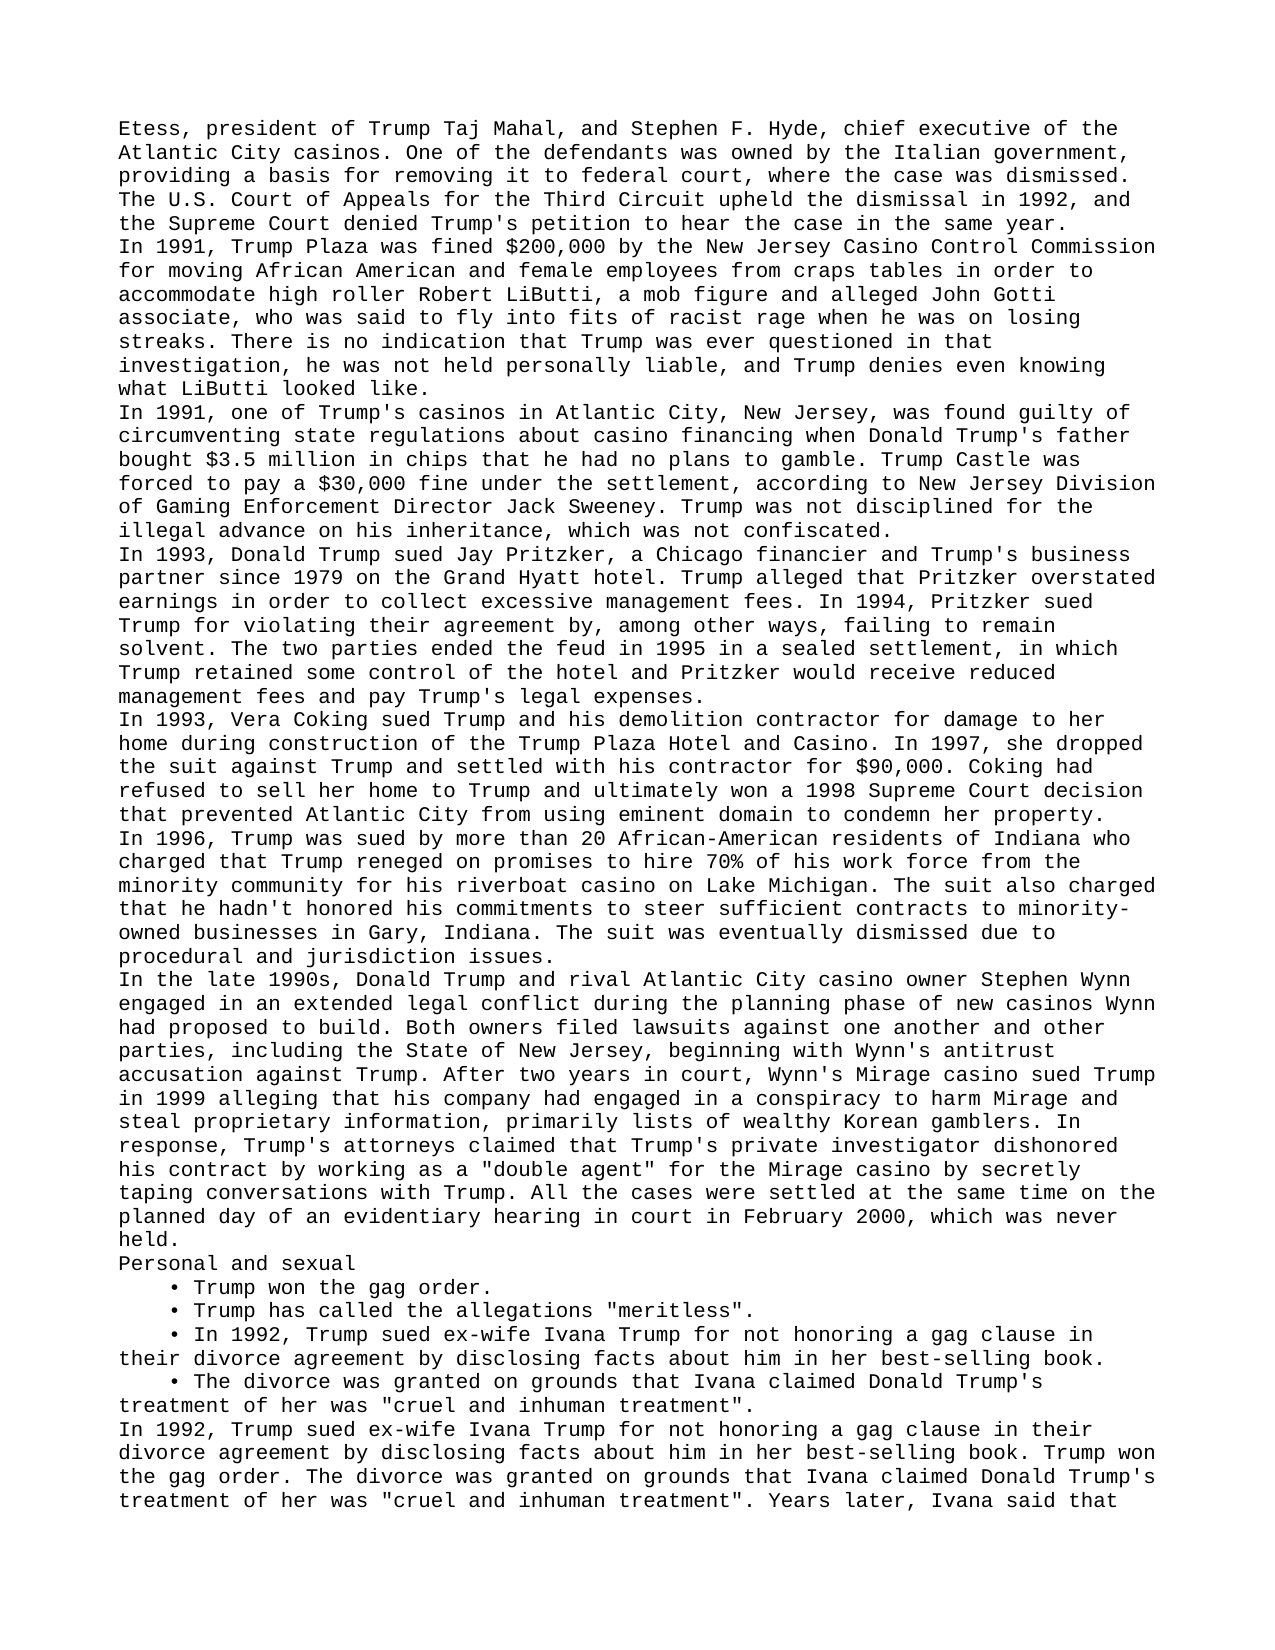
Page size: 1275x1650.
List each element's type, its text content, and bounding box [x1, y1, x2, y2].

text • In 1992, Trump sued ex-wife Ivana Trump for not honoring a gag clause in their divorce agreement by disclosing facts about him in her best-selling book. [118, 1324, 1157, 1371]
text In 1996, Trump was sued by more than 20 African-American residents of Indiana who charged that Trump reneged on promises to hire 70% of his work force from the minority community for his riverboat casino on Lake Michigan. The suit also charged that he hadn't honored his commitments to steer sufficient contracts to minority-owned businesses in Gary, Indiana. The suit was eventually dismissed due to procedural and jurisdiction issues. [118, 827, 1157, 969]
text In 1993, Vera Coking sued Trump and his demolition contractor for damage to her home during construction of the Trump Plaza Hotel and Casino. In 1997, she dropped the suit against Trump and settled with his contractor for $90,000. Coking had refused to sell her home to Trump and ultimately won a 1998 Supreme Court decision that prevented Atlantic City from using eminent domain to condemn her property. [118, 709, 1157, 827]
text Etess, president of Trump Taj Mahal, and Stephen F. Hyde, chief executive of the Atlantic City casinos. One of the defendants was owned by the Italian government, providing a basis for removing it to federal court, where the case was dismissed. The U.S. Court of Appeals for the Third Circuit upheld the dismissal in 1992, and the Supreme Court denied Trump's petition to hear the case in the same year. [118, 118, 1157, 236]
text In 1991, Trump Plaza was fined $200,000 by the New Jersey Casino Control Commission for moving African American and female employees from craps tables in order to accommodate high roller Robert LiButti, a mob figure and alleged John Gotti associate, who was said to fly into fits of racist rage when he was on losing streaks. There is no indication that Trump was ever questioned in that investigation, he was not held personally liable, and Trump denies even knowing what LiButti looked like. [118, 236, 1157, 402]
text • Trump won the gag order. [118, 1277, 1157, 1300]
text In the late 1990s, Donald Trump and rival Atlantic City casino owner Stephen Wynn engaged in an extended legal conflict during the planning phase of new casinos Wynn had proposed to build. Both owners filed lawsuits against one another and other parties, including the State of New Jersey, beginning with Wynn's antitrust accusation against Trump. After two years in court, Wynn's Mirage casino sued Trump in 1999 alleging that his company had engaged in a conspiracy to harm Mirage and steal proprietary information, primarily lists of wealthy Korean gamblers. In response, Trump's attorneys claimed that Trump's private investigator dishonored his contract by working as a "double agent" for the Mirage casino by secretly taping conversations with Trump. All the cases were settled at the same time on the planned day of an evidentiary hearing in court in February 2000, which was never held. [118, 969, 1157, 1253]
text • The divorce was granted on grounds that Ivana claimed Donald Trump's treatment of her was "cruel and inhuman treatment". [118, 1371, 1157, 1419]
text In 1993, Donald Trump sued Jay Pritzker, a Chicago financier and Trump's business partner since 1979 on the Grand Hyatt hotel. Trump alleged that Pritzker overstated earnings in order to collect excessive management fees. In 1994, Pritzker sued Trump for violating their agreement by, among other ways, failing to remain solvent. The two parties ended the feud in 1995 in a sealed settlement, in which Trump retained some control of the hotel and Pritzker would receive reduced management fees and pay Trump's legal expenses. [118, 544, 1157, 709]
text • Trump has called the allegations "meritless". [118, 1300, 1157, 1324]
text Personal and sexual [118, 1253, 1157, 1277]
text In 1992, Trump sued ex-wife Ivana Trump for not honoring a gag clause in their divorce agreement by disclosing facts about him in her best-selling book. Trump won the gag order. The divorce was granted on grounds that Ivana claimed Donald Trump's treatment of her was "cruel and inhuman treatment". Years later, Ivana said that [118, 1419, 1157, 1513]
text In 1991, one of Trump's casinos in Atlantic City, New Jersey, was found guilty of circumventing state regulations about casino financing when Donald Trump's father bought $3.5 million in chips that he had no plans to gamble. Trump Castle was forced to pay a $30,000 fine under the settlement, according to New Jersey Division of Gaming Enforcement Director Jack Sweeney. Trump was not disciplined for the illegal advance on his inheritance, which was not confiscated. [118, 402, 1157, 544]
